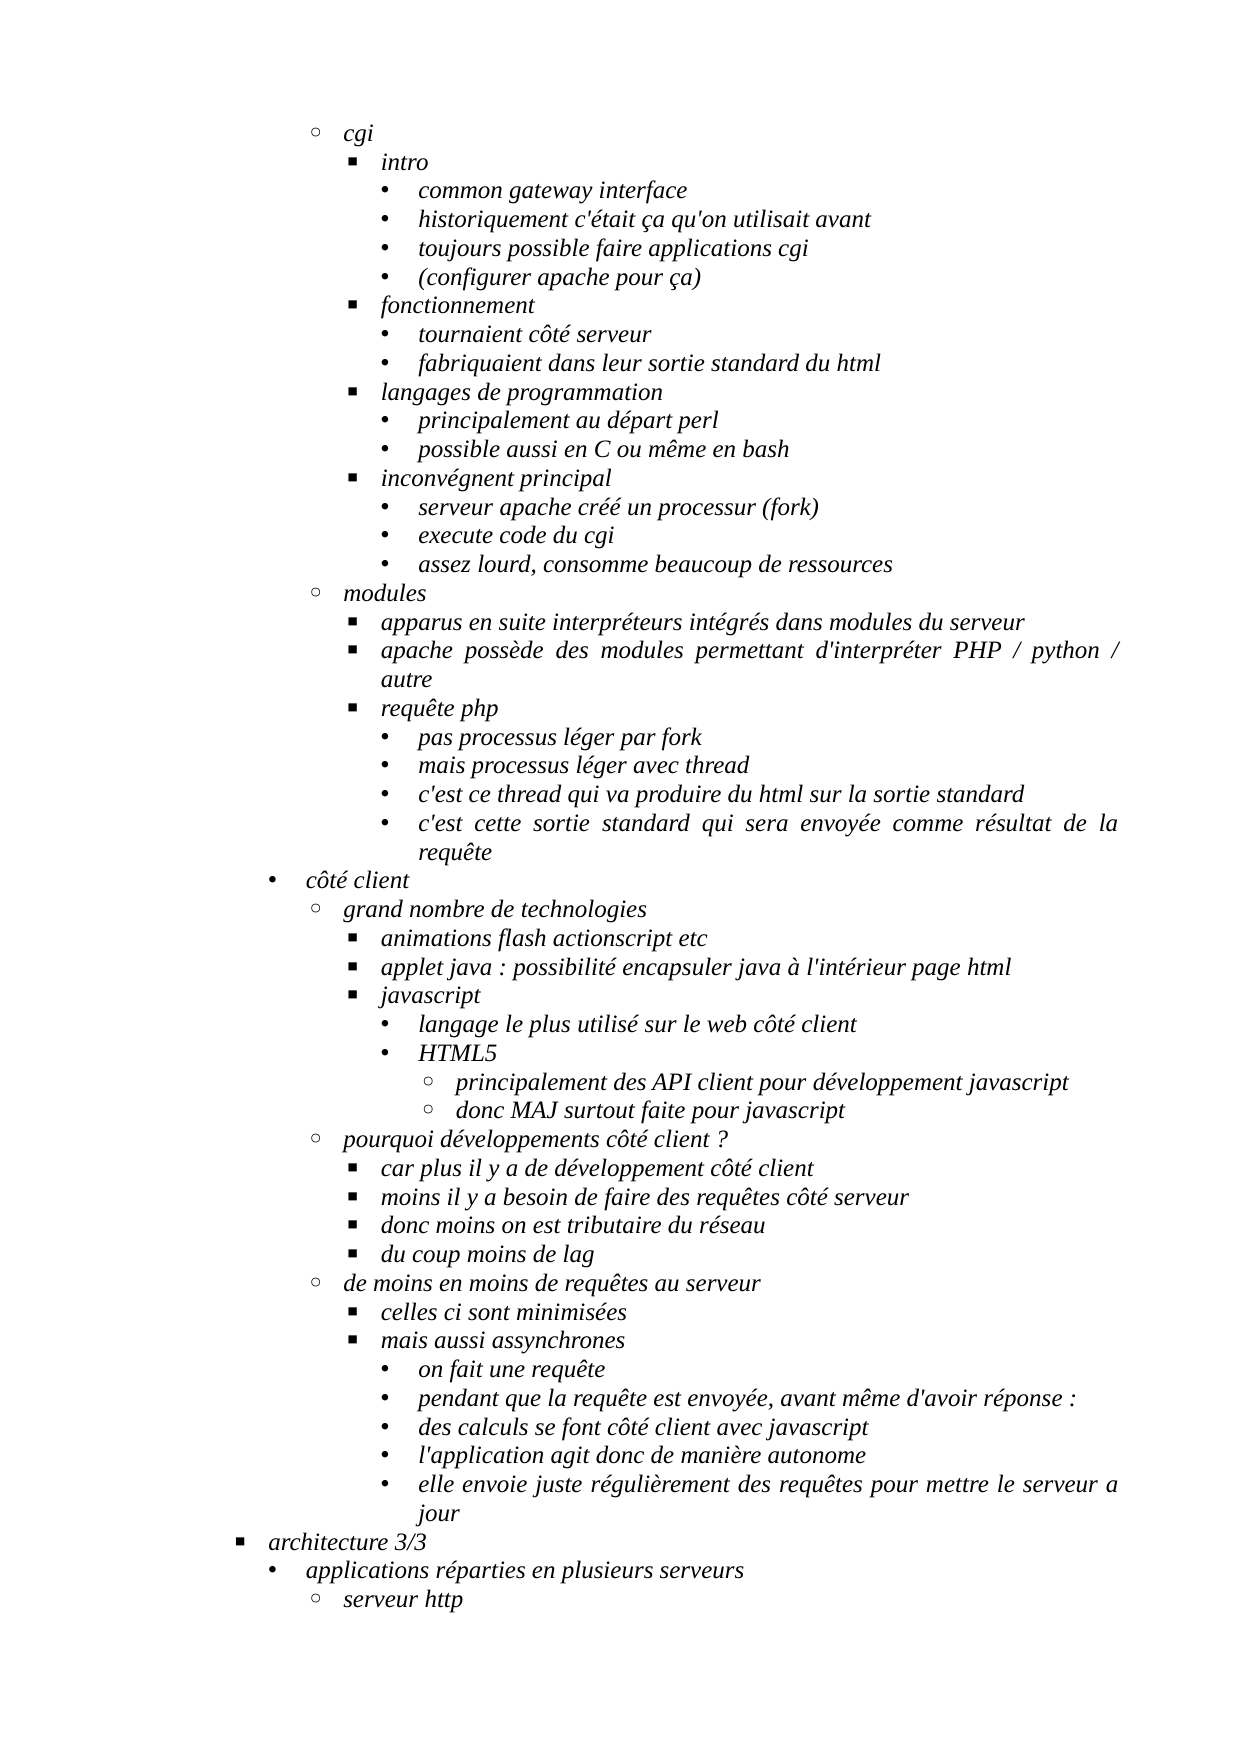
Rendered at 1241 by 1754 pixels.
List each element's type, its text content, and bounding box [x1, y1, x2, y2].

list langage le plus utilisé sur le web côté client [381, 1009, 1122, 1038]
list historiquement c'était ça qu'on utilisait avant [381, 204, 1122, 233]
list moins il y a besoin de faire des requêtes côté serveur [343, 1182, 1122, 1211]
list on fait une requête [381, 1354, 1122, 1383]
list elle envoie juste régulièrement des requêtes pour mettre le serveur a jour [381, 1469, 1122, 1527]
list c'est cette sortie standard qui sera envoyée comme résultat de la requête [381, 808, 1122, 866]
list car plus il y a de développement côté client [343, 1153, 1122, 1182]
list principalement au départ perl [381, 406, 1122, 434]
list javascript [343, 981, 1122, 1009]
list HTML5 [381, 1038, 1122, 1067]
list grand nombre de technologies [306, 894, 1122, 923]
list applications réparties en plusieurs serveurs [268, 1556, 1122, 1584]
list apparus en suite interpréteurs intégrés dans modules du serveur [343, 607, 1122, 636]
list serveur http [306, 1584, 1122, 1613]
list des calculs se font côté client avec javascript [381, 1412, 1122, 1441]
list serveur apache créé un processur (fork) [381, 492, 1122, 521]
list apache possède des modules permettant d'interpréter PHP / python / autre [343, 636, 1122, 693]
list inconvégnent principal [343, 463, 1122, 492]
list principalement des API client pour développement javascript [418, 1067, 1122, 1096]
list intro [343, 147, 1122, 176]
list fonctionnement [343, 291, 1122, 319]
list mais processus léger avec thread [381, 751, 1122, 779]
list execute code du cgi [381, 521, 1122, 549]
list toujours possible faire applications cgi [381, 233, 1122, 262]
list architecture 3/3 [231, 1527, 1122, 1556]
list animations flash actionscript etc [343, 923, 1122, 952]
list requête php [343, 693, 1122, 722]
list donc MAJ surtout faite pour javascript [418, 1096, 1122, 1124]
list l'application agit donc de manière autonome [381, 1441, 1122, 1469]
list celles ci sont minimisées [343, 1297, 1122, 1326]
list pas processus léger par fork [381, 722, 1122, 751]
list pourquoi développements côté client ? [306, 1124, 1122, 1153]
list (configurer apache pour ça) [381, 262, 1122, 291]
list c'est ce thread qui va produire du html sur la sortie standard [381, 779, 1122, 808]
list assez lourd, consomme beaucoup de ressources [381, 549, 1122, 578]
list tournaient côté serveur [381, 319, 1122, 348]
list mais aussi assynchrones [343, 1326, 1122, 1354]
list applet java : possibilité encapsuler java à l'intérieur page html [343, 952, 1122, 981]
list pendant que la requête est envoyée, avant même d'avoir réponse : [381, 1383, 1122, 1412]
list modules [306, 578, 1122, 607]
list de moins en moins de requêtes au serveur [306, 1268, 1122, 1297]
list du coup moins de lag [343, 1239, 1122, 1268]
list possible aussi en C ou même en bash [381, 434, 1122, 463]
list côté client [268, 866, 1122, 894]
list cgi [306, 118, 1122, 147]
list fabriquaient dans leur sortie standard du html [381, 348, 1122, 377]
list langages de programmation [343, 377, 1122, 406]
list donc moins on est tributaire du réseau [343, 1211, 1122, 1239]
list common gateway interface [381, 176, 1122, 204]
